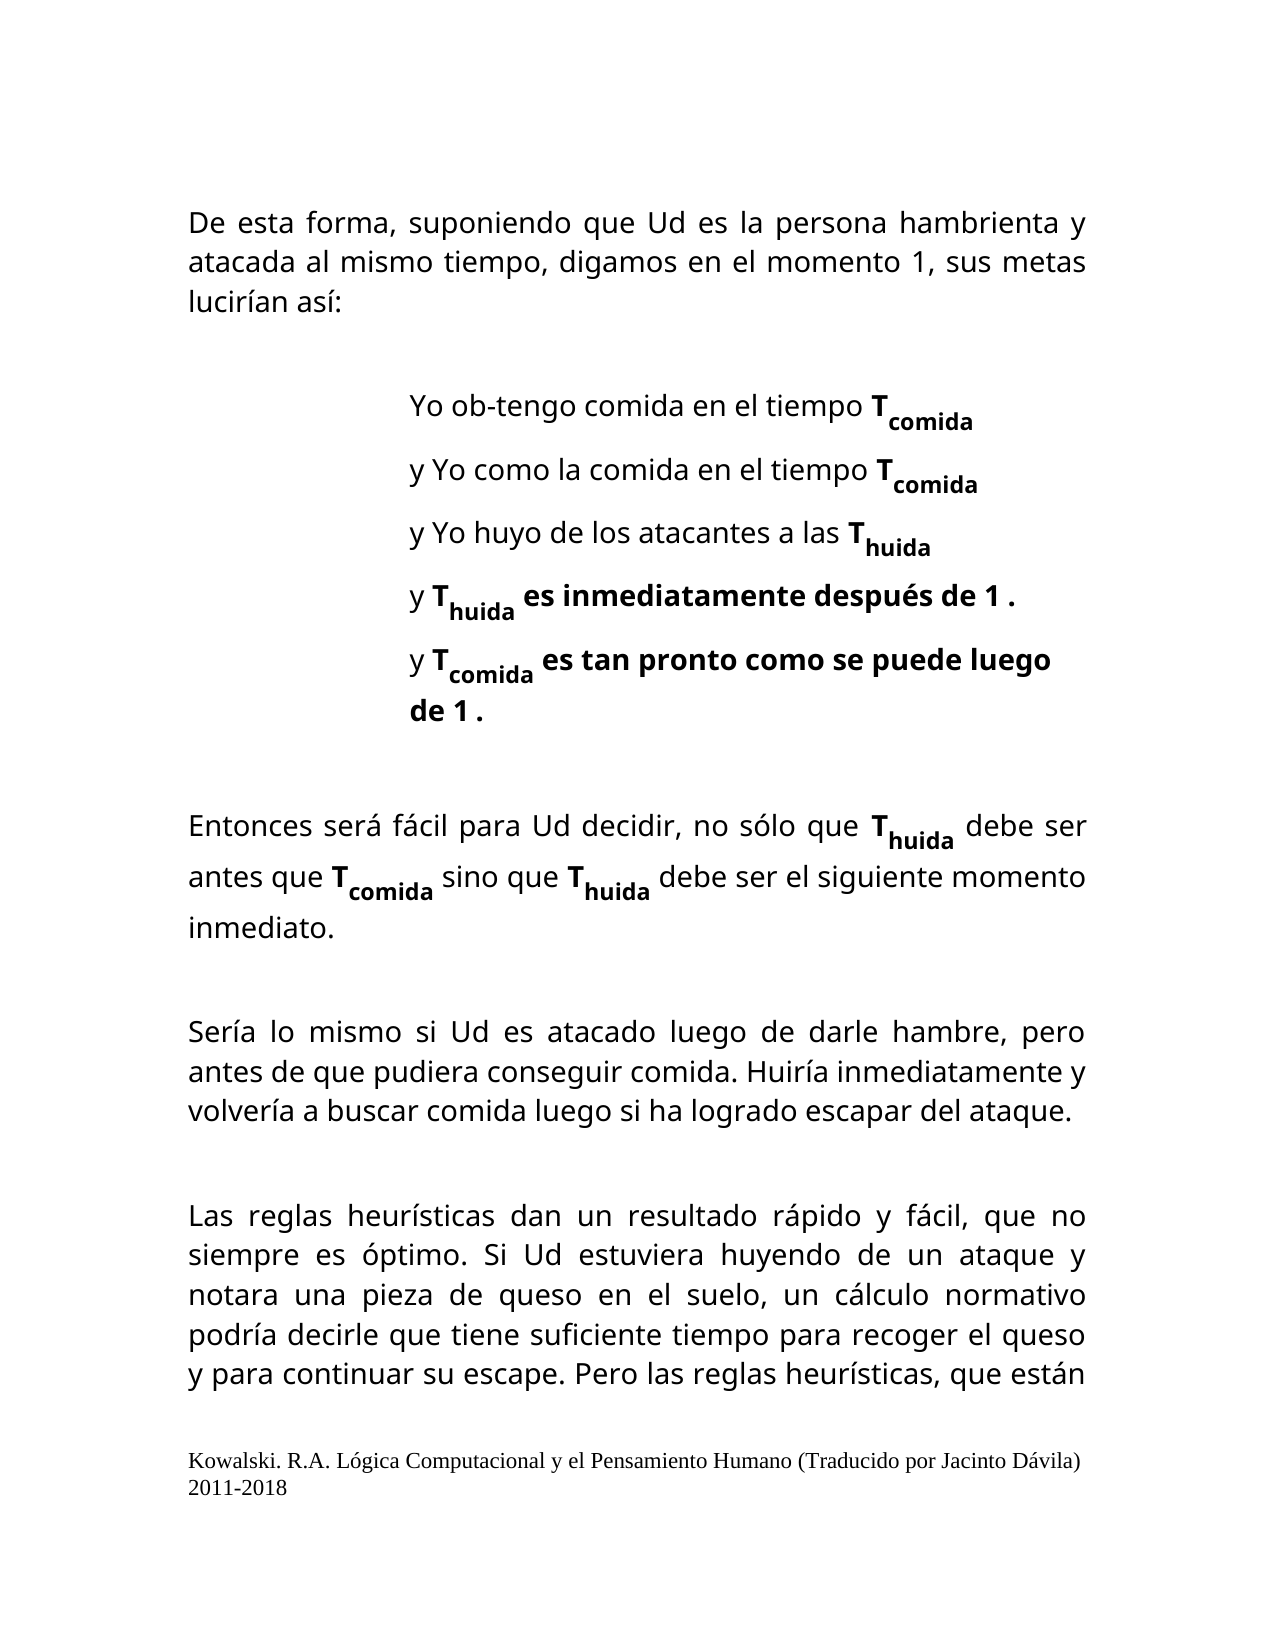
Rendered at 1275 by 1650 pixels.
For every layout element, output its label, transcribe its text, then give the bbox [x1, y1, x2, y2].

text y Yo como la comida en el tiempo Tcomida [409, 449, 1087, 500]
text y Thuida es inmediatamente después de 1 . [409, 576, 1087, 627]
text y Tcomida es tan pronto como se puede luego de 1 . [409, 639, 1087, 741]
text Entonces será fácil para Ud decidir, no sólo que Thuida debe ser antes que Tcomida sino que Thuida debe ser el siguiente momento inmediato. [188, 805, 1087, 947]
text De esta forma, suponiendo que Ud es la persona hambrienta y atacada al mismo tiempo, digamos en el momento 1, sus metas lucirían así: [188, 202, 1087, 321]
text Sería lo mismo si Ud es atacado luego de darle hambre, pero antes de que pudiera conseguir comida. Huiría inmediatamente y volvería a buscar comida luego si ha logrado escapar del ataque. [188, 1011, 1087, 1130]
text Las reglas heurísticas dan un resultado rápido y fácil, que no siempre es óptimo. Si Ud estuviera huyendo de un ataque y notara una pieza de queso en el suelo, un cálculo normativo podría decirle que tiene suficiente tiempo para recoger el queso y para continuar su escape. Pero las reglas heurísticas, que están [188, 1195, 1087, 1393]
text y Yo huyo de los atacantes a las Thuida [409, 512, 1087, 563]
text Yo ob-tengo comida en el tiempo Tcomida [409, 386, 1087, 437]
